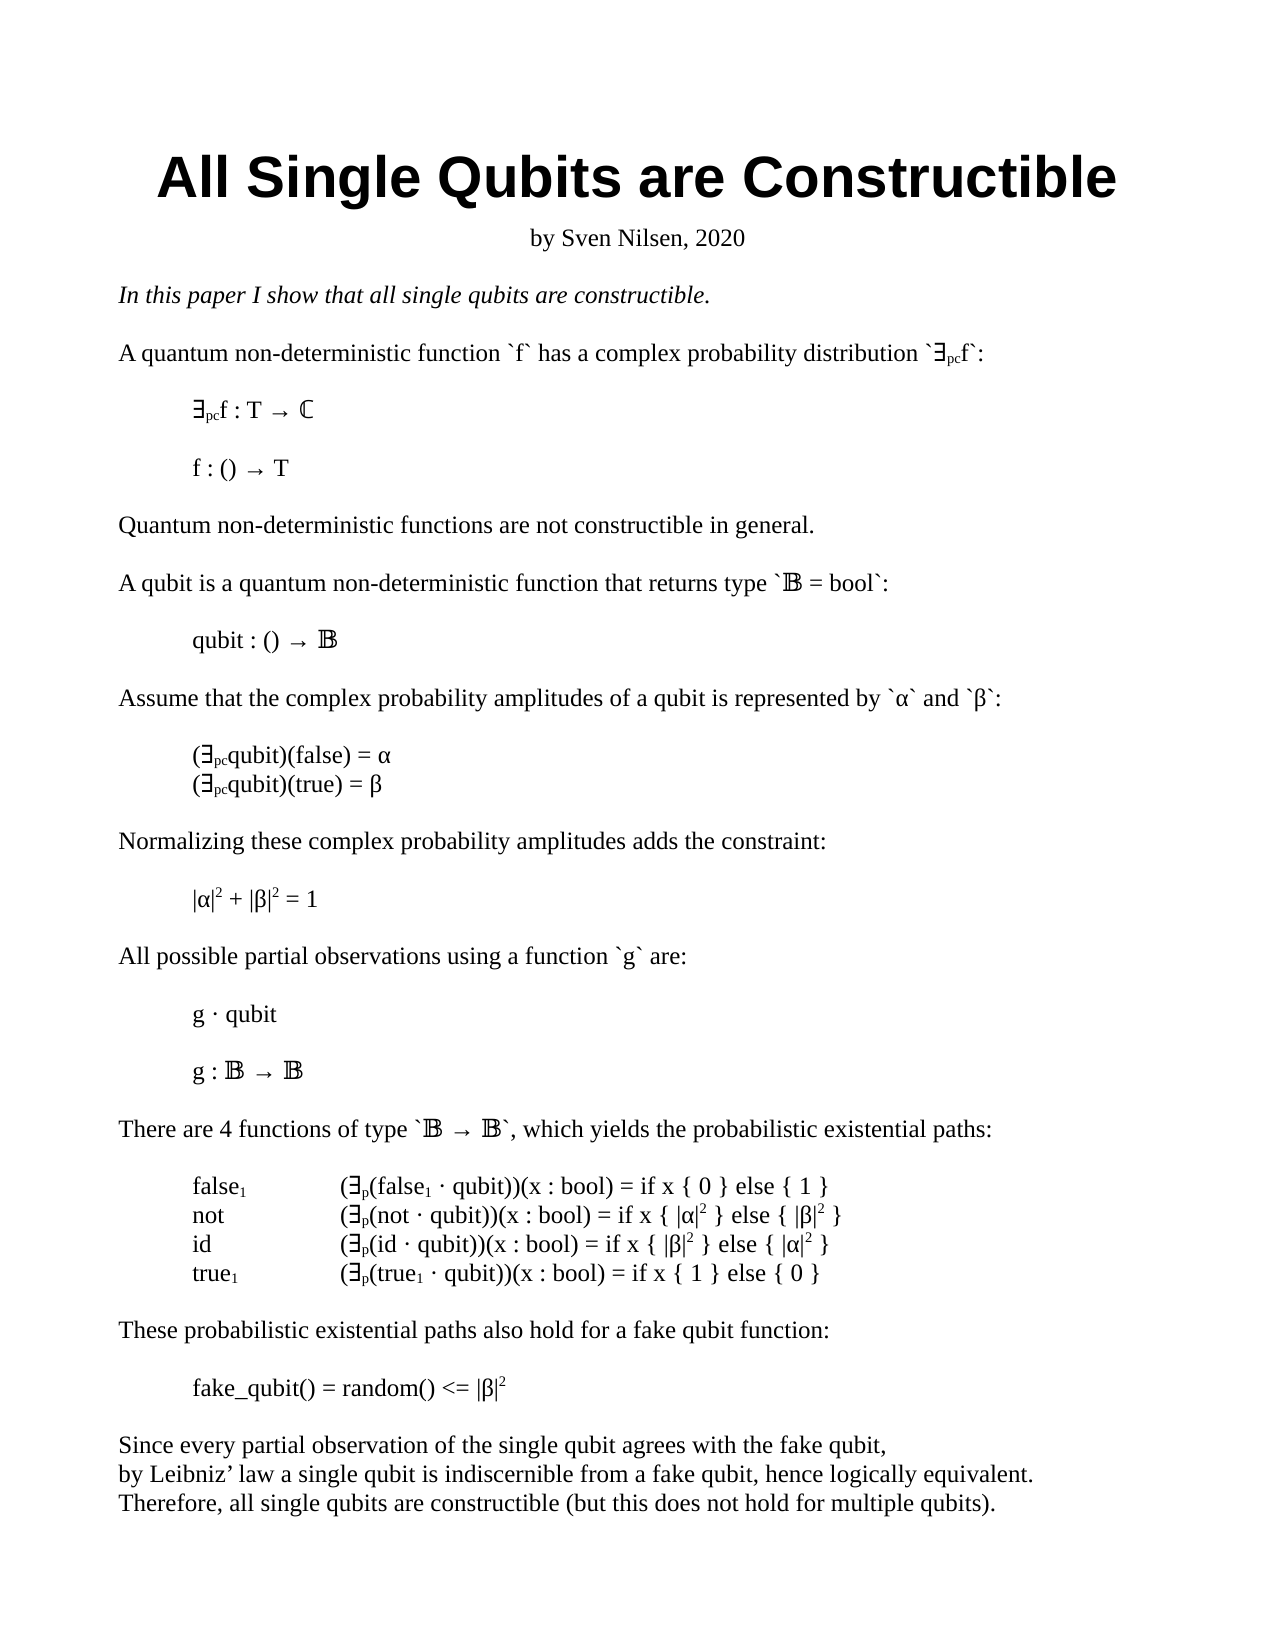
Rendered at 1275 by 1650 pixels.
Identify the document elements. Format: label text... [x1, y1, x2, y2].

text These probabilistic existential paths also hold for a fake qubit function: [118, 1315, 1157, 1344]
text All possible partial observations using a function `g` are: [118, 941, 1157, 970]
text Quantum non-deterministic functions are not constructible in general. [118, 510, 1157, 539]
text qubit : () → 𝔹 [118, 625, 1157, 654]
text ∃pcf : T → ℂ [118, 395, 1157, 424]
text fake_qubit() = random() <= |β|2 [118, 1373, 1157, 1401]
text by Sven Nilsen, 2020 [118, 223, 1157, 251]
text Normalizing these complex probability amplitudes adds the constraint: [118, 826, 1157, 855]
text id (∃p(id · qubit))(x : bool) = if x { |β|2 } else { |α|2 } [118, 1229, 1157, 1258]
title All Single Qubits are Constructible [118, 143, 1157, 210]
text Therefore, all single qubits are constructible (but this does not hold for multiple qubits). [118, 1488, 1157, 1516]
text false1 (∃p(false1 · qubit))(x : bool) = if x { 0 } else { 1 } [118, 1171, 1157, 1200]
text by Leibniz’ law a single qubit is indiscernible from a fake qubit, hence logically equivalent. [118, 1459, 1157, 1488]
text (∃pcqubit)(false) = α [118, 740, 1157, 769]
text In this paper I show that all single qubits are constructible. [118, 280, 1157, 309]
text g : 𝔹 → 𝔹 [118, 1056, 1157, 1085]
text |α|2 + |β|2 = 1 [118, 884, 1157, 913]
text A qubit is a quantum non-deterministic function that returns type `𝔹 = bool`: [118, 568, 1157, 596]
text not (∃p(not · qubit))(x : bool) = if x { |α|2 } else { |β|2 } [118, 1200, 1157, 1229]
text true1 (∃p(true1 · qubit))(x : bool) = if x { 1 } else { 0 } [118, 1258, 1157, 1286]
text Since every partial observation of the single qubit agrees with the fake qubit, [118, 1430, 1157, 1459]
text Assume that the complex probability amplitudes of a qubit is represented by `α` and `β`: [118, 683, 1157, 711]
text There are 4 functions of type `𝔹 → 𝔹`, which yields the probabilistic existential paths: [118, 1114, 1157, 1143]
text f : () → T [118, 453, 1157, 481]
text (∃pcqubit)(true) = β [118, 769, 1157, 798]
text A quantum non-deterministic function `f` has a complex probability distribution `∃pcf`: [118, 338, 1157, 366]
text g · qubit [118, 999, 1157, 1028]
